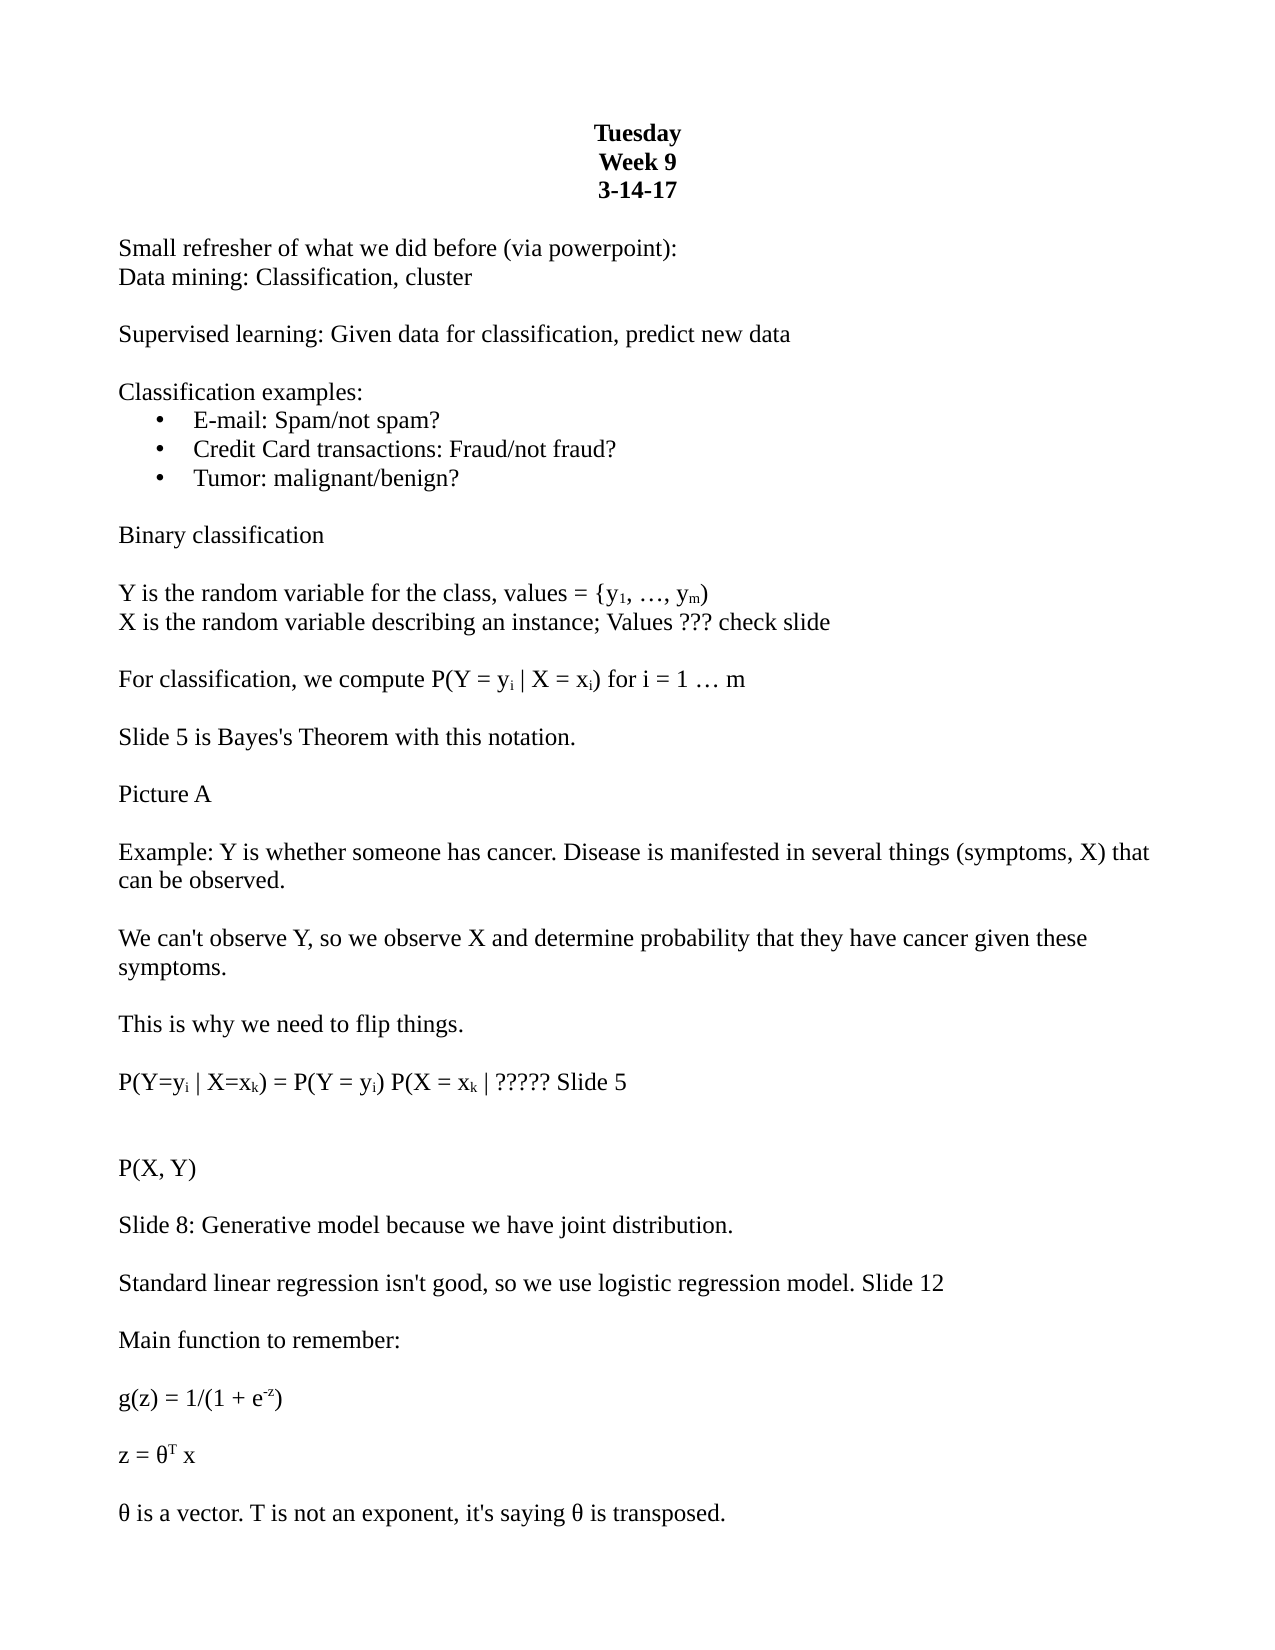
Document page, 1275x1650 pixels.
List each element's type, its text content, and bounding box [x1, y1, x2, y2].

text We can't observe Y, so we observe X and determine probability that they have cancer given these symptoms. [118, 923, 1157, 981]
text Slide 8: Generative model because we have joint distribution. [118, 1211, 1157, 1239]
text P(Y=yi | X=xk) = P(Y = yi) P(X = xk | ????? Slide 5 [118, 1067, 1157, 1096]
text Supervised learning: Given data for classification, predict new data [118, 319, 1157, 348]
text Data mining: Classification, cluster [118, 262, 1157, 291]
text For classification, we compute P(Y = yi | X = xi) for i = 1 … m [118, 664, 1157, 693]
text Classification examples: [118, 377, 1157, 406]
text Standard linear regression isn't good, so we use logistic regression model. Slide 12 [118, 1268, 1157, 1297]
text Week 9 [118, 147, 1157, 176]
text Slide 5 is Bayes's Theorem with this notation. [118, 722, 1157, 751]
text Example: Y is whether someone has cancer. Disease is manifested in several things (symptoms, X) that can be observed. [118, 837, 1157, 894]
text Picture A [118, 779, 1157, 808]
text 3-14-17 [118, 176, 1157, 204]
text z = θT x [118, 1441, 1157, 1469]
text Main function to remember: [118, 1326, 1157, 1354]
text P(X, Y) [118, 1153, 1157, 1182]
text X is the random variable describing an instance; Values ??? check slide [118, 607, 1157, 636]
list E-mail: Spam/not spam? [156, 406, 1157, 434]
text Binary classification [118, 521, 1157, 549]
text Tuesday [118, 118, 1157, 147]
text θ is a vector. T is not an exponent, it's saying θ is transposed. [118, 1498, 1157, 1527]
list Tumor: malignant/benign? [156, 463, 1157, 492]
text Small refresher of what we did before (via powerpoint): [118, 233, 1157, 262]
text g(z) = 1/(1 + e-z) [118, 1383, 1157, 1412]
text Y is the random variable for the class, values = {y1, …, ym) [118, 578, 1157, 607]
list Credit Card transactions: Fraud/not fraud? [156, 434, 1157, 463]
text This is why we need to flip things. [118, 1009, 1157, 1038]
